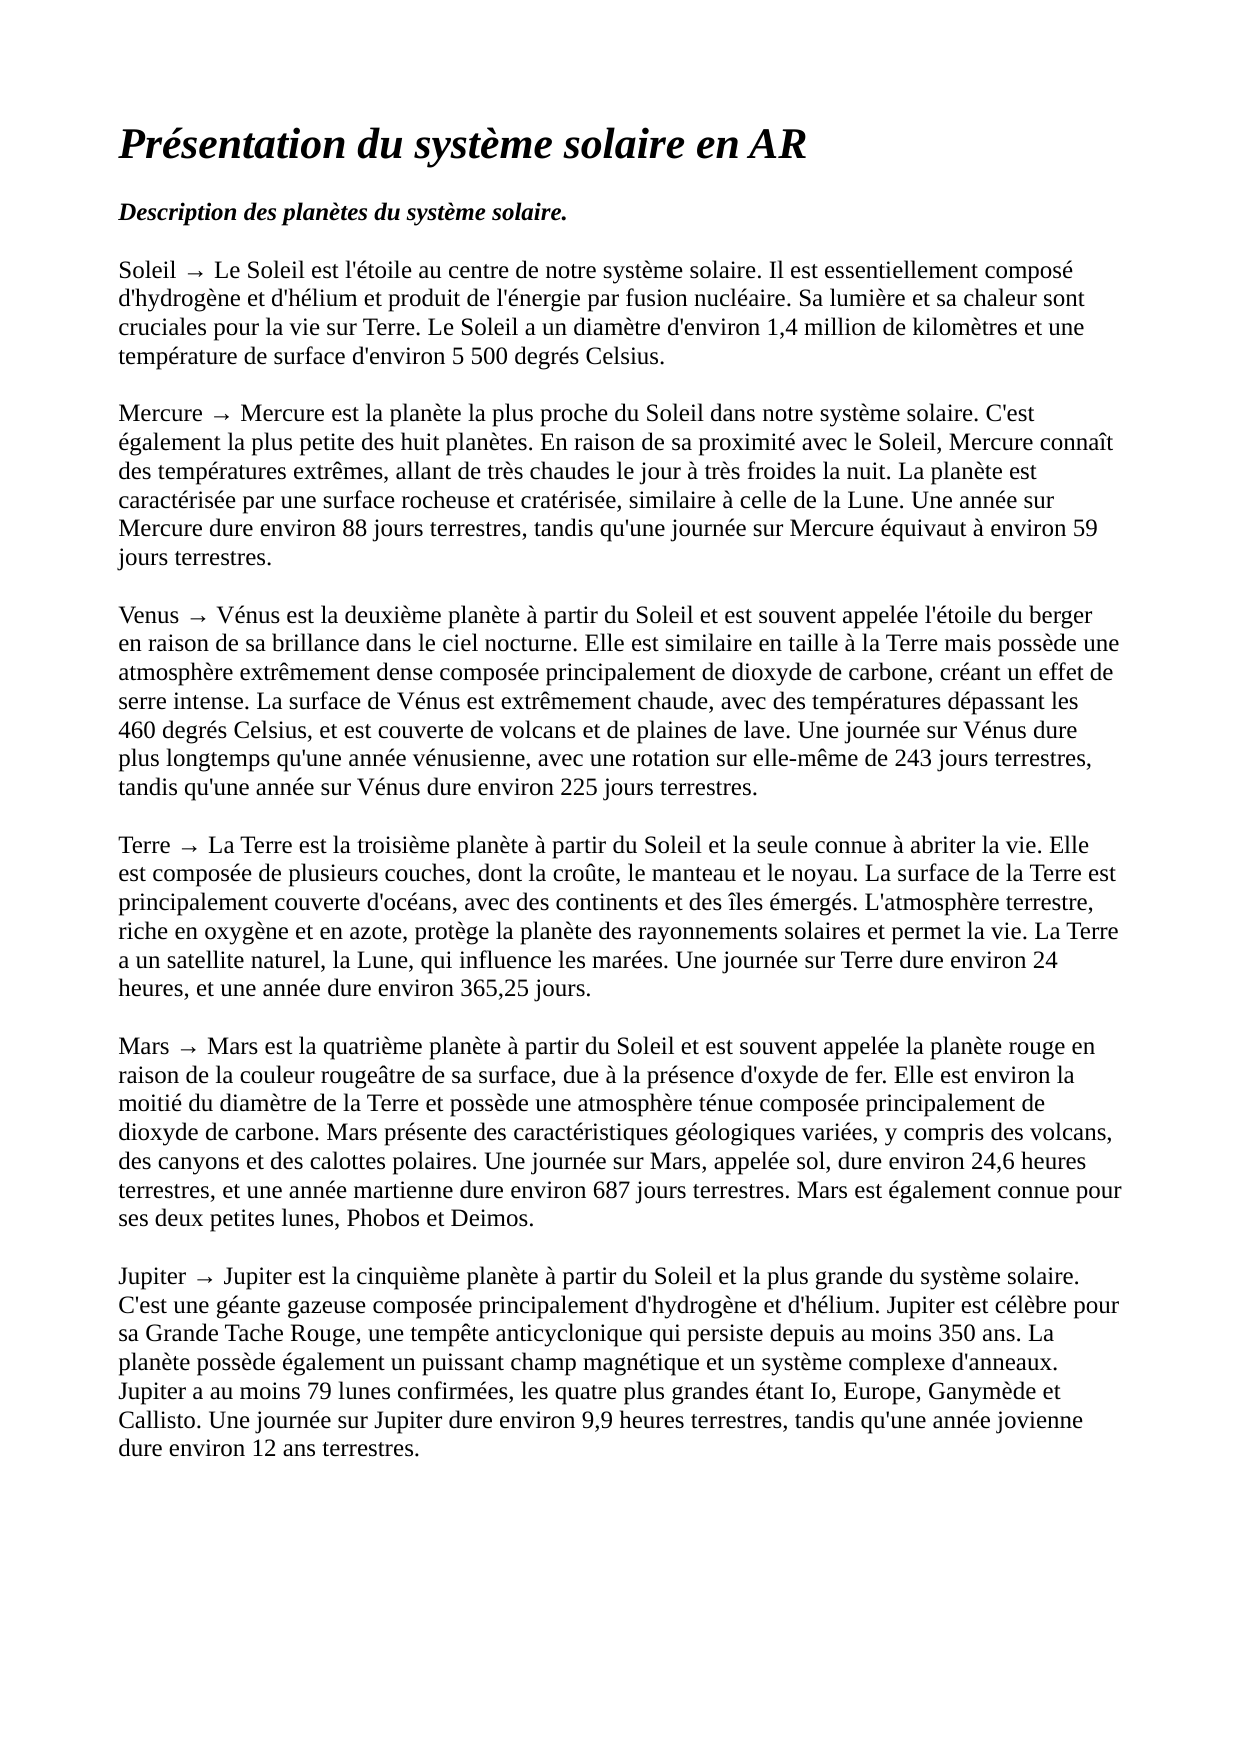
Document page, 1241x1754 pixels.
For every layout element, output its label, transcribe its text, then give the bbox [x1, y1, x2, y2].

text Jupiter → Jupiter est la cinquième planète à partir du Soleil et la plus grande du système solaire. C'est une géante gazeuse composée principalement d'hydrogène et d'hélium. Jupiter est célèbre pour sa Grande Tache Rouge, une tempête anticyclonique qui persiste depuis au moins 350 ans. La planète possède également un puissant champ magnétique et un système complexe d'anneaux. Jupiter a au moins 79 lunes confirmées, les quatre plus grandes étant Io, Europe, Ganymède et Callisto. Une journée sur Jupiter dure environ 9,9 heures terrestres, tandis qu'une année jovienne dure environ 12 ans terrestres. [118, 1261, 1122, 1462]
text [118, 1491, 1122, 1635]
text Soleil → Le Soleil est l'étoile au centre de notre système solaire. Il est essentiellement composé d'hydrogène et d'hélium et produit de l'énergie par fusion nucléaire. Sa lumière et sa chaleur sont cruciales pour la vie sur Terre. Le Soleil a un diamètre d'environ 1,4 million de kilomètres et une température de surface d'environ 5 500 degrés Celsius. [118, 255, 1122, 370]
text Mercure → Mercure est la planète la plus proche du Soleil dans notre système solaire. C'est également la plus petite des huit planètes. En raison de sa proximité avec le Soleil, Mercure connaît des températures extrêmes, allant de très chaudes le jour à très froides la nuit. La planète est caractérisée par une surface rocheuse et cratérisée, similaire à celle de la Lune. Une année sur Mercure dure environ 88 jours terrestres, tandis qu'une journée sur Mercure équivaut à environ 59 jours terrestres. [118, 398, 1122, 571]
text Terre → La Terre est la troisième planète à partir du Soleil et la seule connue à abriter la vie. Elle est composée de plusieurs couches, dont la croûte, le manteau et le noyau. La surface de la Terre est principalement couverte d'océans, avec des continents et des îles émergés. L'atmosphère terrestre, riche en oxygène et en azote, protège la planète des rayonnements solaires et permet la vie. La Terre a un satellite naturel, la Lune, qui influence les marées. Une journée sur Terre dure environ 24 heures, et une année dure environ 365,25 jours. [118, 830, 1122, 1002]
text Présentation du système solaire en AR Description des planètes du système solaire. [118, 118, 1122, 226]
text Mars → Mars est la quatrième planète à partir du Soleil et est souvent appelée la planète rouge en raison de la couleur rougeâtre de sa surface, due à la présence d'oxyde de fer. Elle est environ la moitié du diamètre de la Terre et possède une atmosphère ténue composée principalement de dioxyde de carbone. Mars présente des caractéristiques géologiques variées, y compris des volcans, des canyons et des calottes polaires. Une journée sur Mars, appelée sol, dure environ 24,6 heures terrestres, et une année martienne dure environ 687 jours terrestres. Mars est également connue pour ses deux petites lunes, Phobos et Deimos. [118, 1031, 1122, 1232]
text Venus → Vénus est la deuxième planète à partir du Soleil et est souvent appelée l'étoile du berger en raison de sa brillance dans le ciel nocturne. Elle est similaire en taille à la Terre mais possède une atmosphère extrêmement dense composée principalement de dioxyde de carbone, créant un effet de serre intense. La surface de Vénus est extrêmement chaude, avec des températures dépassant les 460 degrés Celsius, et est couverte de volcans et de plaines de lave. Une journée sur Vénus dure plus longtemps qu'une année vénusienne, avec une rotation sur elle-même de 243 jours terrestres, tandis qu'une année sur Vénus dure environ 225 jours terrestres. [118, 600, 1122, 801]
